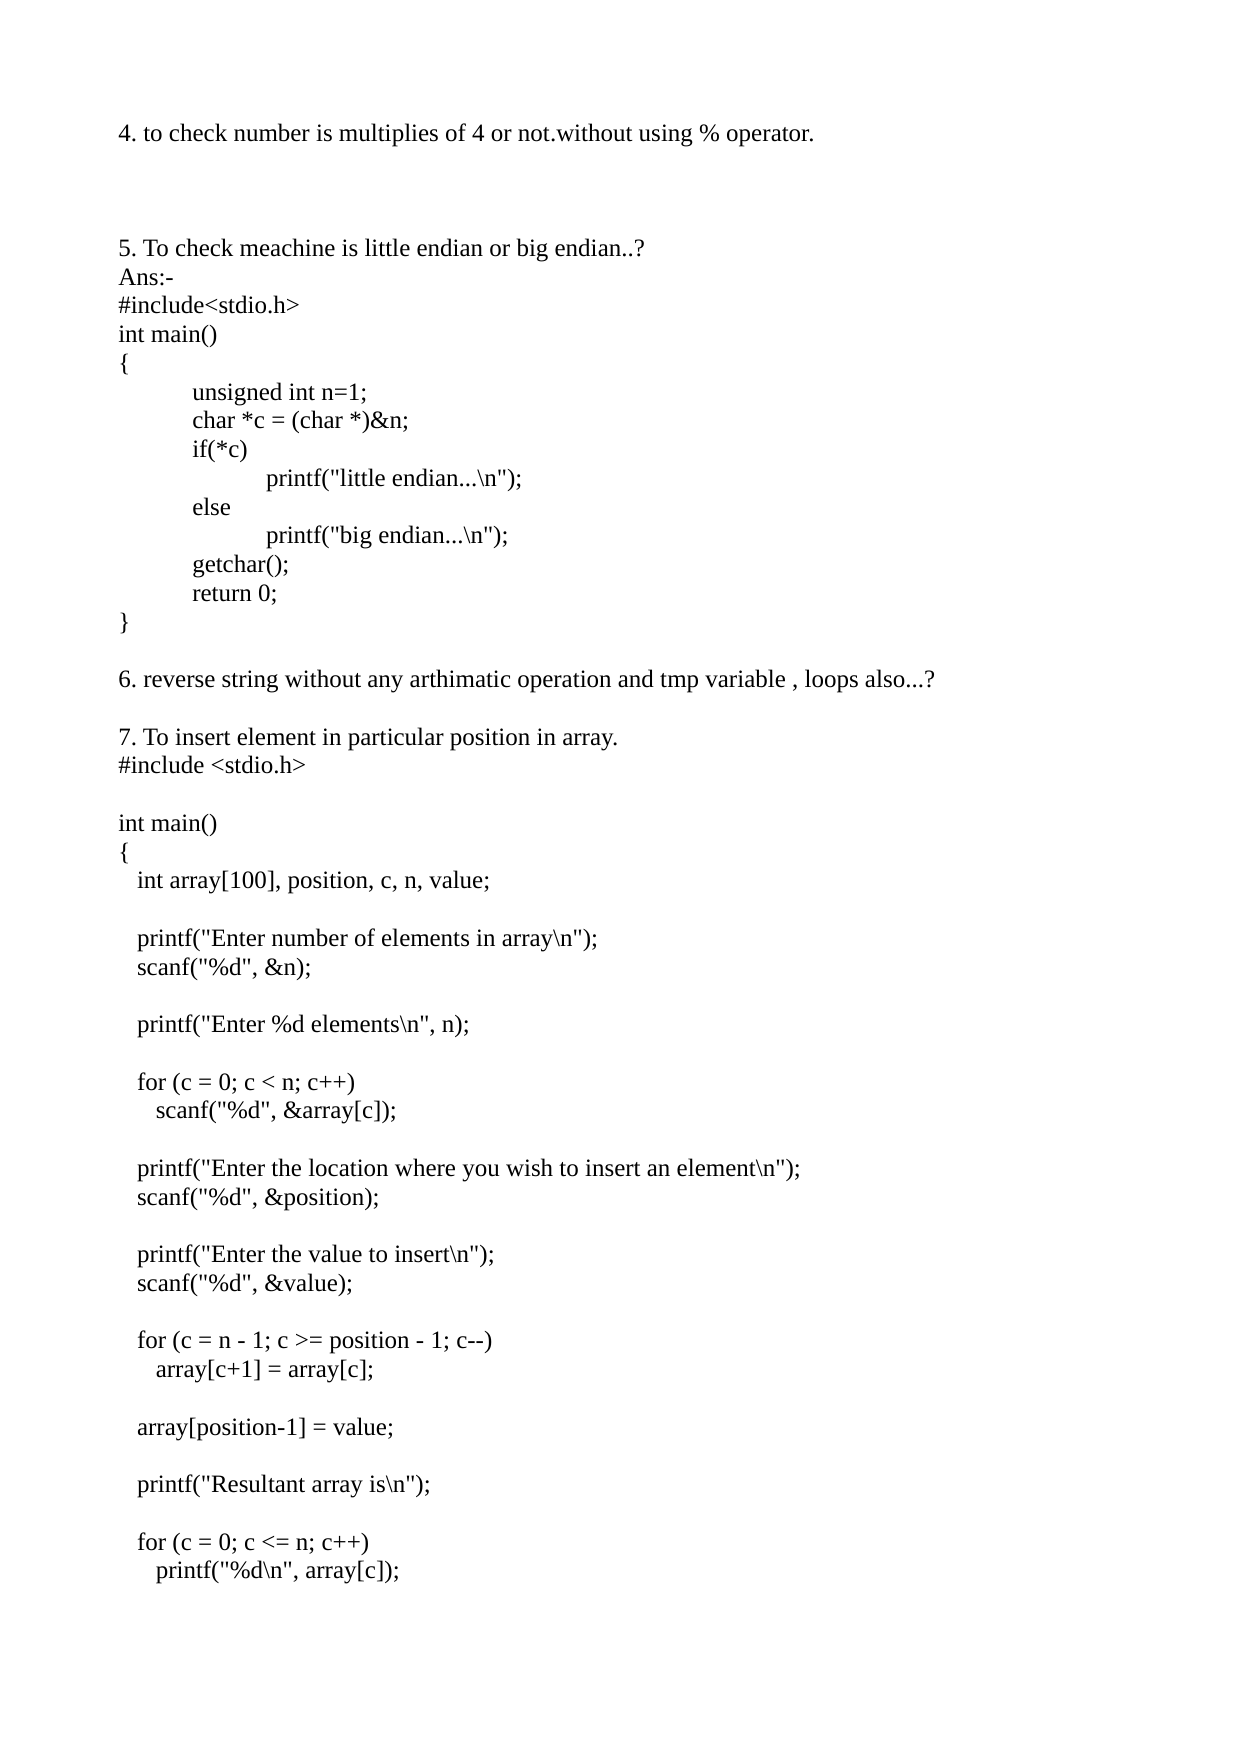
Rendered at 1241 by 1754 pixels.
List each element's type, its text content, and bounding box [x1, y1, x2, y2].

text getchar(); [118, 549, 1122, 578]
text 4. to check number is multiplies of 4 or not.without using % operator. [118, 118, 1122, 147]
text char *c = (char *)&n; [118, 406, 1122, 434]
text array[c+1] = array[c]; [118, 1354, 1122, 1383]
text for (c = 0; c <= n; c++) [118, 1527, 1122, 1556]
text 5. To check meachine is little endian or big endian..? [118, 233, 1122, 262]
text else [118, 492, 1122, 521]
text 7. To insert element in particular position in array. [118, 722, 1122, 751]
text array[position-1] = value; [118, 1412, 1122, 1441]
text printf("little endian...\n"); [118, 463, 1122, 492]
text for (c = n - 1; c >= position - 1; c--) [118, 1326, 1122, 1354]
text #include <stdio.h> [118, 751, 1122, 779]
text printf("Enter %d elements\n", n); [118, 1009, 1122, 1038]
text 6. reverse string without any arthimatic operation and tmp variable , loops also...? [118, 664, 1122, 693]
text printf("Enter the location where you wish to insert an element\n"); [118, 1153, 1122, 1182]
text scanf("%d", &array[c]); [118, 1096, 1122, 1124]
text printf("big endian...\n"); [118, 521, 1122, 549]
text int main() [118, 319, 1122, 348]
text { [118, 348, 1122, 377]
text int main() [118, 808, 1122, 837]
text scanf("%d", &position); [118, 1182, 1122, 1211]
text } [118, 607, 1122, 636]
text Ans:- [118, 262, 1122, 291]
text printf("Enter the value to insert\n"); [118, 1239, 1122, 1268]
text printf("Resultant array is\n"); [118, 1469, 1122, 1498]
text printf("%d\n", array[c]); [118, 1556, 1122, 1584]
text printf("Enter number of elements in array\n"); [118, 923, 1122, 952]
text int array[100], position, c, n, value; [118, 866, 1122, 894]
text scanf("%d", &n); [118, 952, 1122, 981]
text #include<stdio.h> [118, 291, 1122, 319]
text unsigned int n=1; [118, 377, 1122, 406]
text return 0; [118, 578, 1122, 607]
text if(*c) [118, 434, 1122, 463]
text scanf("%d", &value); [118, 1268, 1122, 1297]
text { [118, 837, 1122, 866]
text for (c = 0; c < n; c++) [118, 1067, 1122, 1096]
